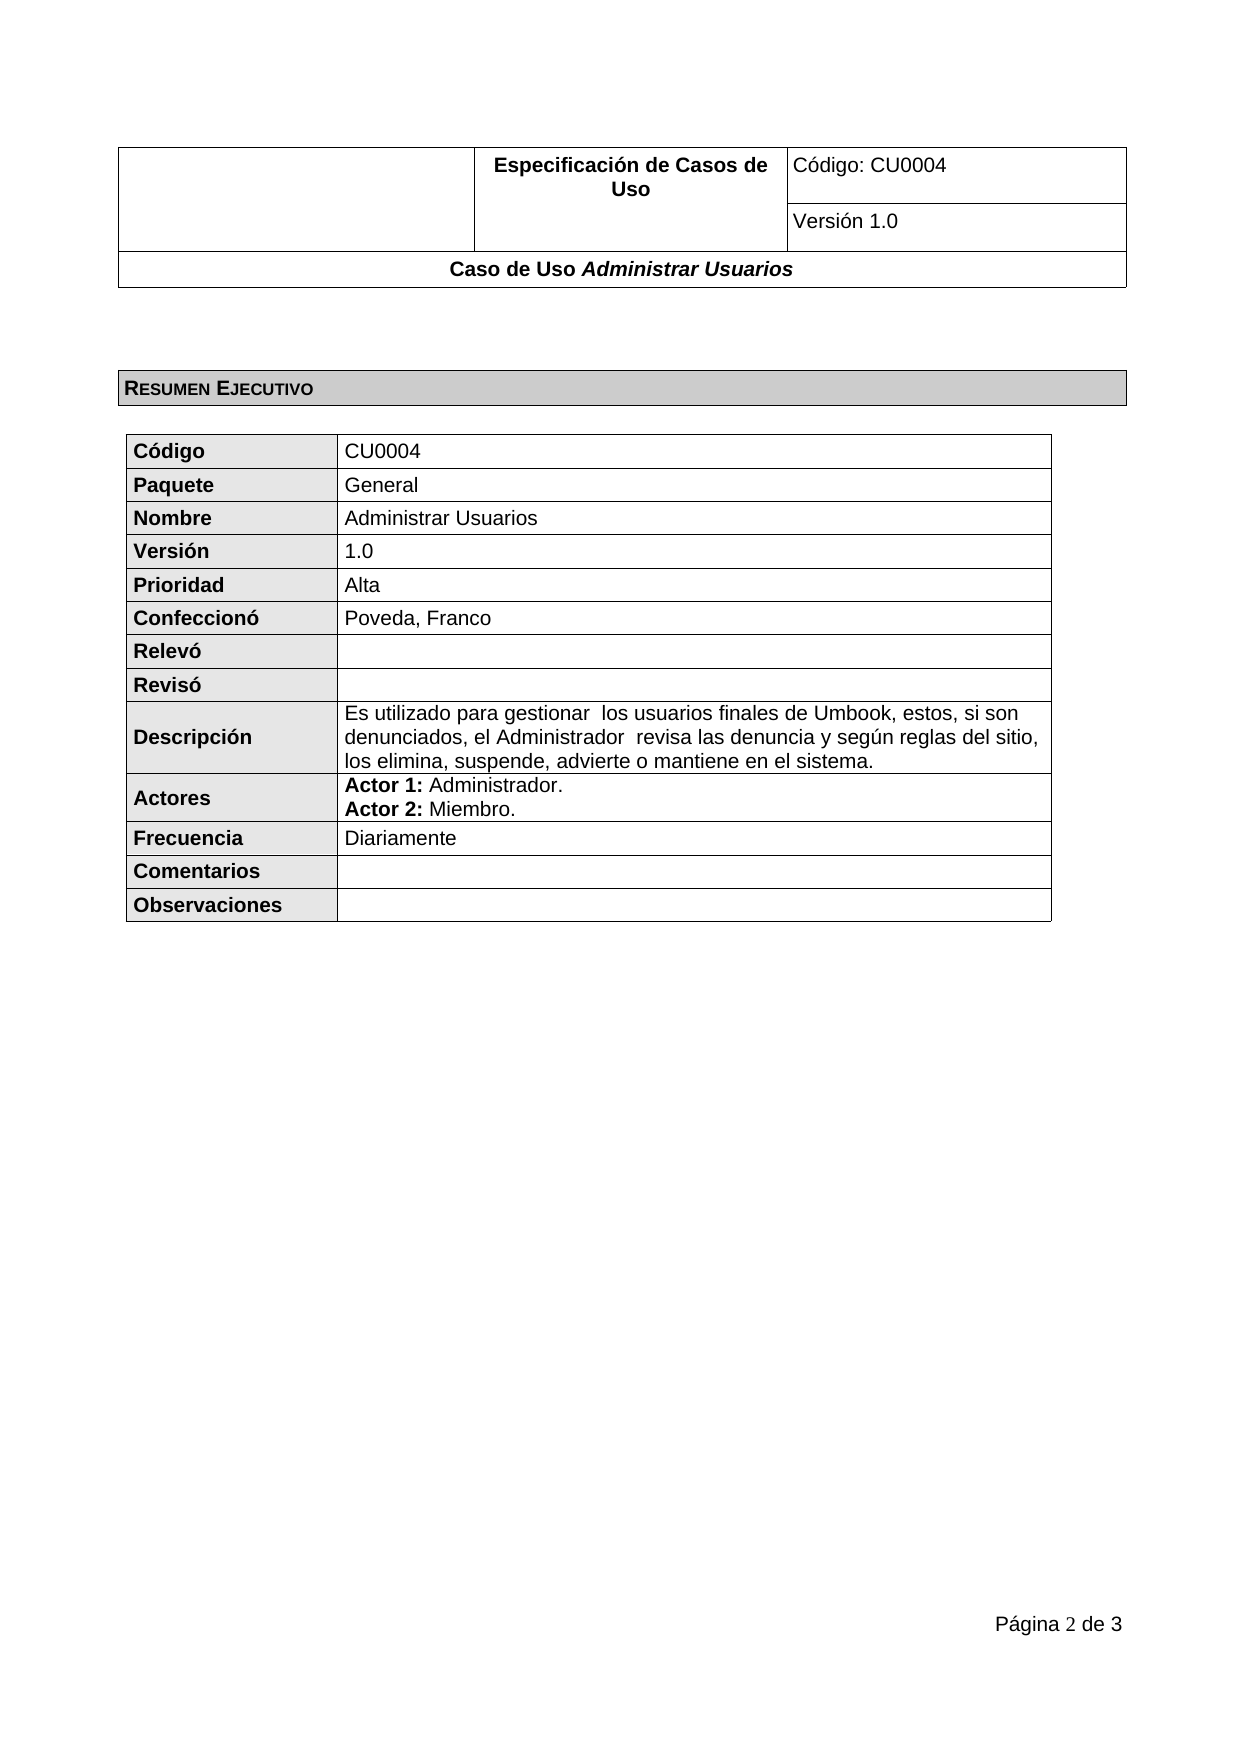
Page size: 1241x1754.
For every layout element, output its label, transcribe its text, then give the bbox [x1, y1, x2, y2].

table_cell Poveda, Franco [338, 602, 1051, 634]
table_header CU0004 [338, 435, 1051, 468]
table_cell Nombre [127, 502, 337, 534]
table_cell Versión [127, 535, 337, 568]
table_cell [338, 669, 1051, 701]
table_header Código [127, 435, 337, 468]
table_header Resumen Ejecutivo [119, 371, 1126, 405]
table_cell Actores [127, 774, 337, 821]
table_cell [338, 889, 1051, 921]
table_cell 1.0 [338, 535, 1051, 568]
table_cell Alta [338, 569, 1051, 601]
table_cell General [338, 469, 1051, 501]
table_cell Revisó [127, 669, 337, 701]
table_cell Comentarios [127, 856, 337, 888]
table_cell Confeccionó [127, 602, 337, 634]
table_cell Paquete [127, 469, 337, 501]
table_cell Relevó [127, 635, 337, 668]
table_cell Administrar Usuarios [338, 502, 1051, 534]
table_cell [338, 635, 1051, 668]
table_cell [338, 856, 1051, 888]
table_cell Frecuencia [127, 822, 337, 854]
table_cell Observaciones [127, 889, 337, 921]
table_cell Prioridad [127, 569, 337, 601]
table_cell Diariamente [338, 822, 1051, 854]
table_cell Descripción [127, 702, 337, 773]
table_cell Es utilizado para gestionar los usuarios finales de Umbook, estos, si son denunciados, el Administrador revisa las denuncia y según reglas del sitio, los elimina, suspende, advierte o mantiene en el sistema. [338, 702, 1051, 773]
table_cell Actor 1: Administrador. Actor 2: Miembro. [338, 774, 1051, 821]
